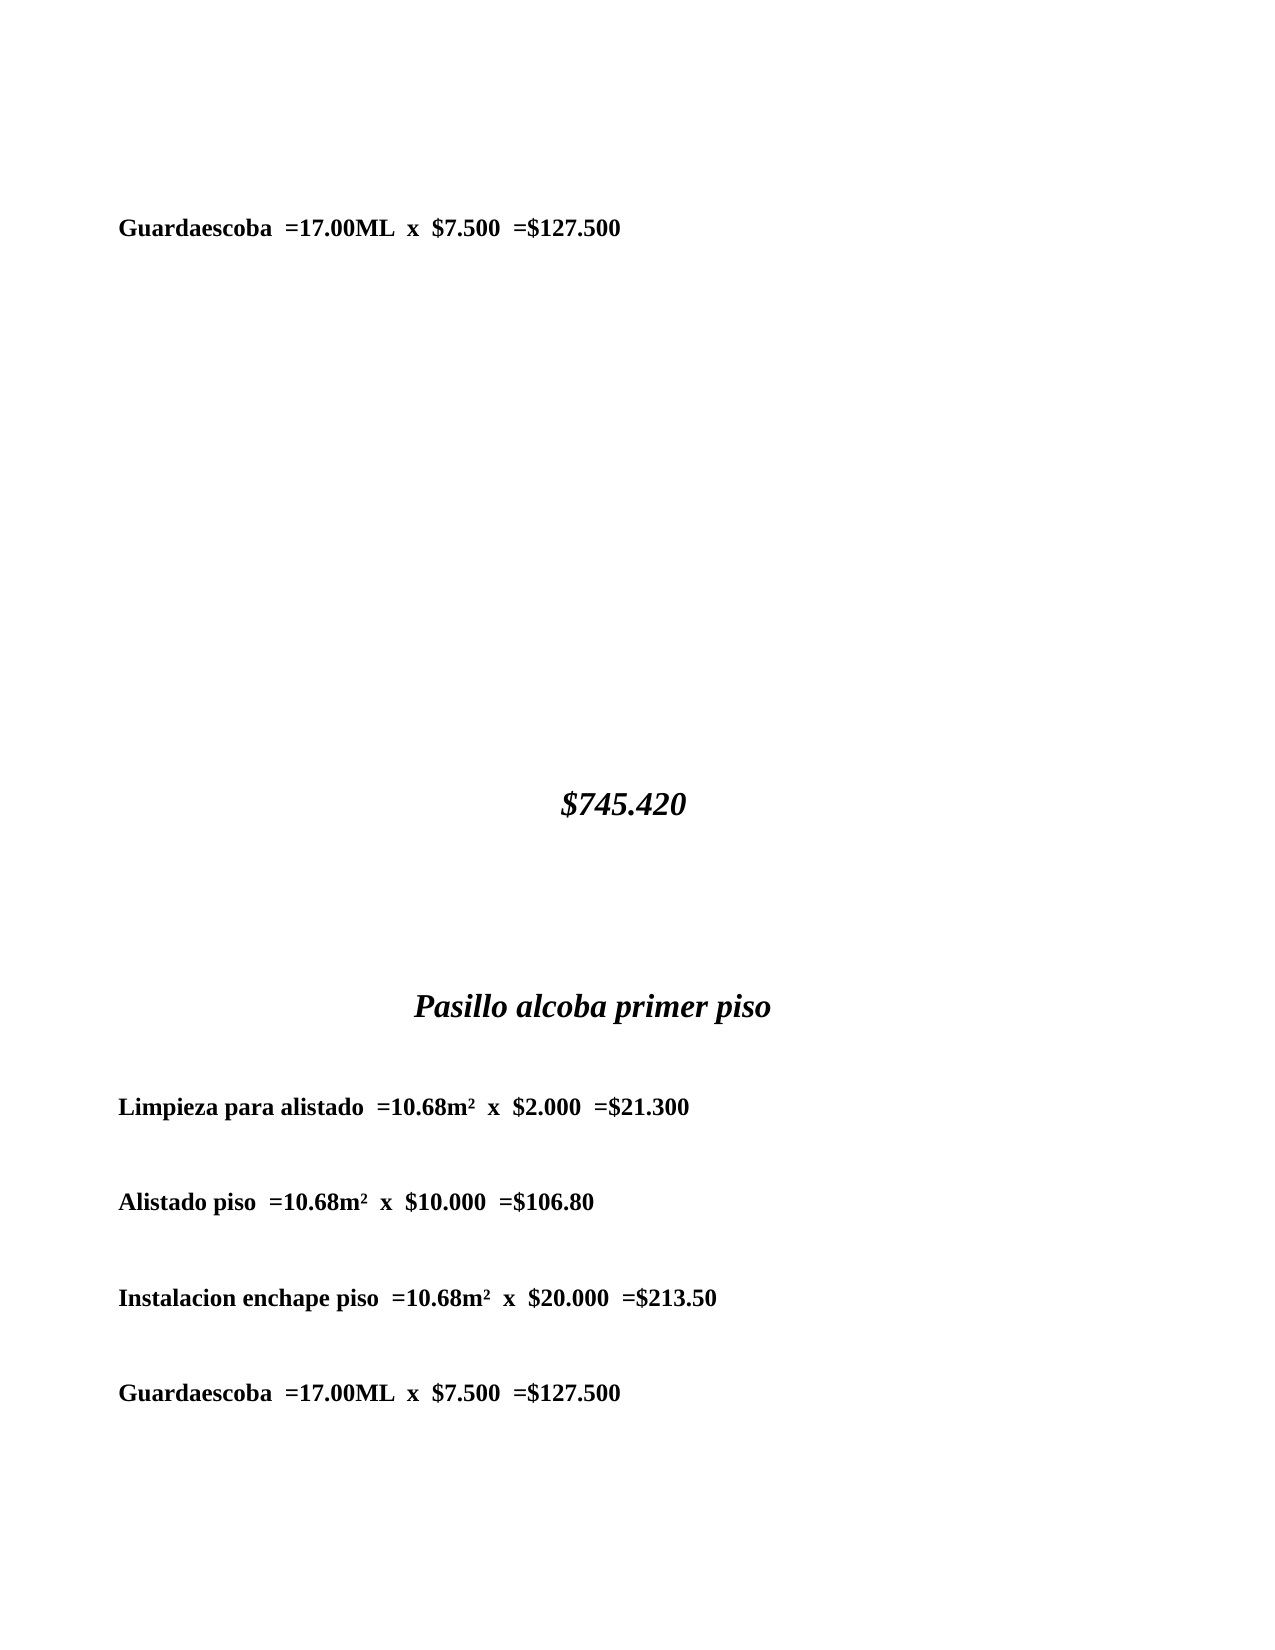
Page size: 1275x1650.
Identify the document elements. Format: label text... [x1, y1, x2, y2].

text Pasillo alcoba primer piso [118, 986, 1157, 1024]
text Guardaescoba =17.00ML x $7.500 =$127.500 [118, 213, 1157, 242]
text Alistado piso =10.68m² x $10.000 =$106.80 [118, 1187, 1157, 1216]
text Guardaescoba =17.00ML x $7.500 =$127.500 [118, 1378, 1157, 1407]
text Instalacion enchape piso =10.68m² x $20.000 =$213.50 [118, 1283, 1157, 1311]
text Limpieza para alistado =10.68m² x $2.000 =$21.300 [118, 1092, 1157, 1121]
text $745.420 [118, 784, 1157, 823]
